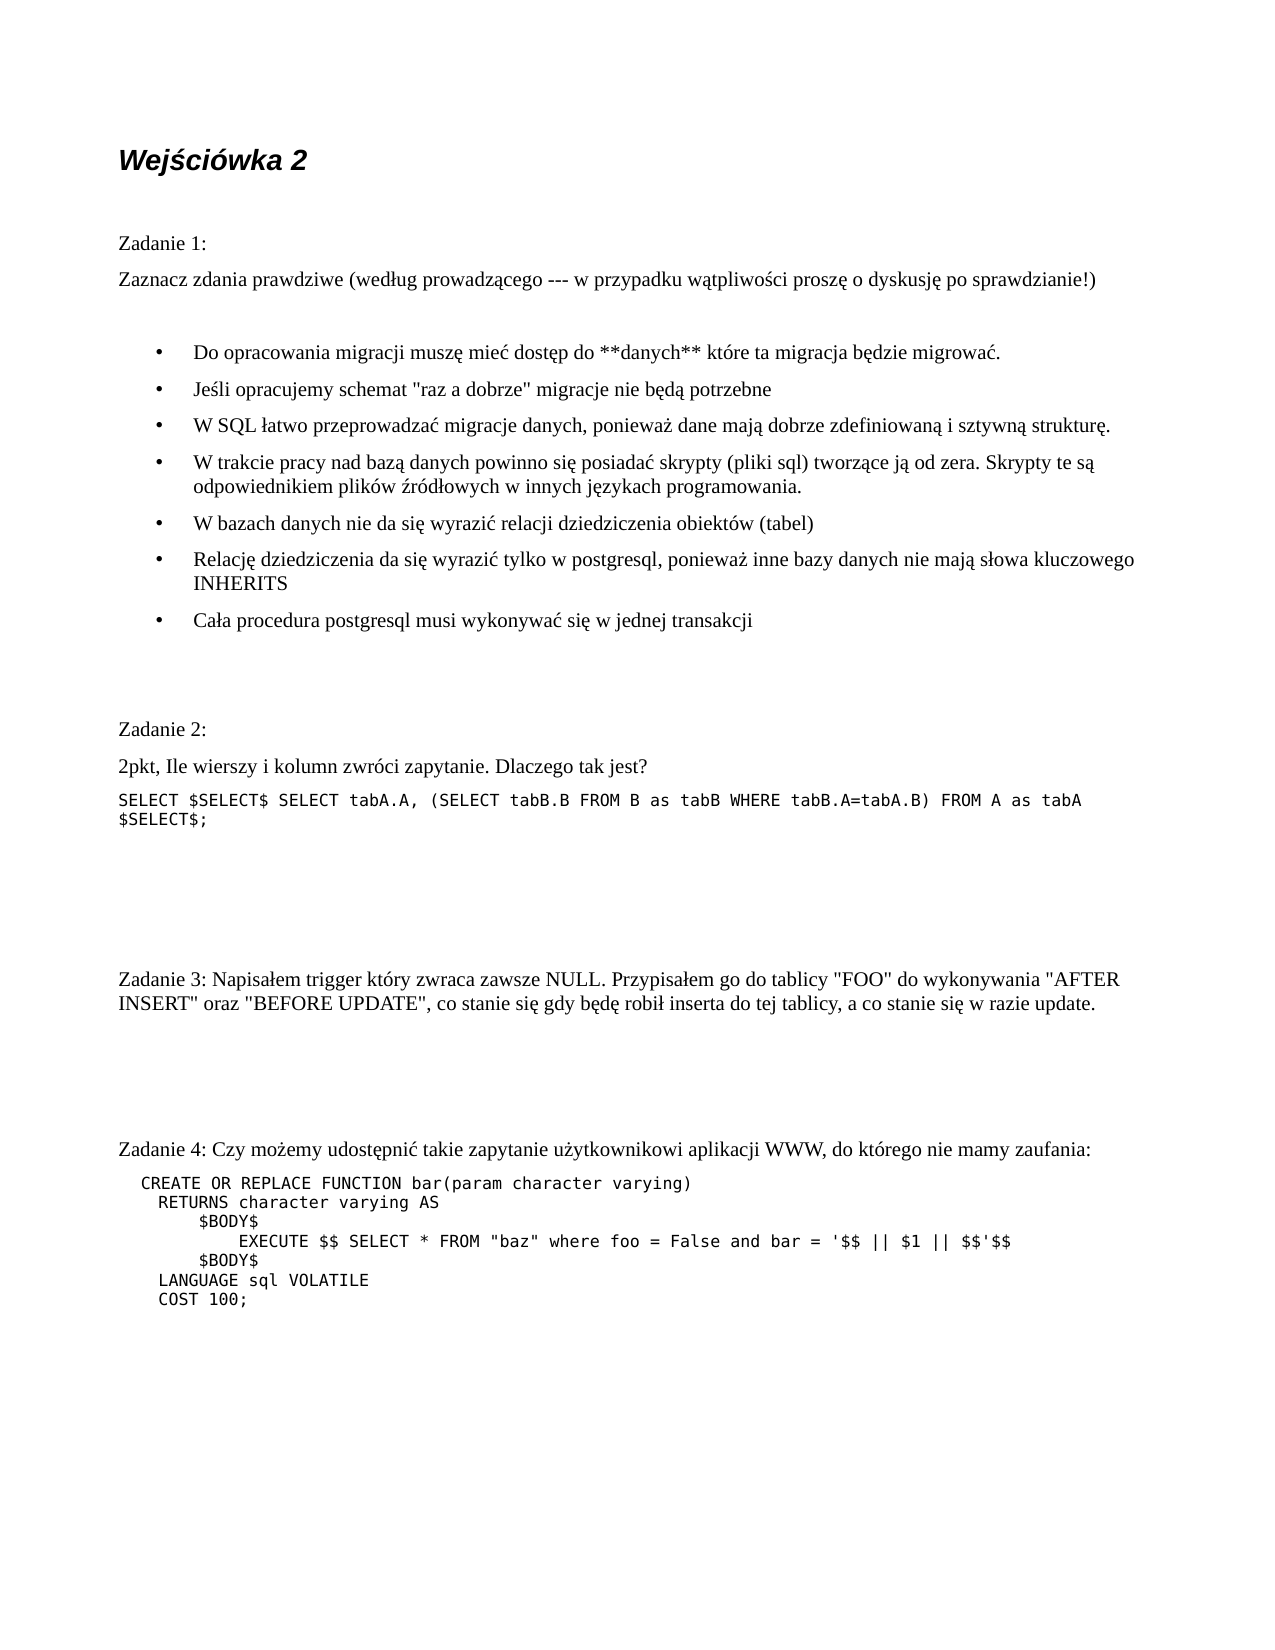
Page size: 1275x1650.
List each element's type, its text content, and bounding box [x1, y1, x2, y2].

text Zadanie 2: [118, 717, 1157, 741]
list Relację dziedziczenia da się wyrazić tylko w postgresql, ponieważ inne bazy danych nie mają słowa kluczowego INHERITS [156, 547, 1157, 595]
text Zadanie 3: Napisałem trigger który zwraca zawsze NULL. Przypisałem go do tablicy "FOO" do wykonywania "AFTER INSERT" oraz "BEFORE UPDATE", co stanie się gdy będę robił inserta do tej tablicy, a co stanie się w razie update. [118, 967, 1157, 1015]
list W bazach danych nie da się wyrazić relacji dziedziczenia obiektów (tabel) [156, 510, 1157, 534]
text Zadanie 1: [118, 230, 1157, 254]
list Cała procedura postgresql musi wykonywać się w jednej transakcji [156, 608, 1157, 632]
text Zaznacz zdania prawdziwe (według prowadzącego --- w przypadku wątpliwości proszę o dyskusję po sprawdzianie!) [118, 267, 1157, 291]
text Zadanie 4: Czy możemy udostępnić takie zapytanie użytkownikowi aplikacji WWW, do którego nie mamy zaufania: [118, 1137, 1157, 1161]
text CREATE OR REPLACE FUNCTION bar(param character varying) RETURNS character varying AS $BODY$ EXECUTE $$ SELECT * FROM "baz" where foo = False and bar = '$$ || $1 || $$'$$ $BODY$ LANGUAGE sql VOLATILE COST 100; [118, 1173, 1157, 1309]
text SELECT $SELECT$ SELECT tabA.A, (SELECT tabB.B FROM B as tabB WHERE tabB.A=tabA.B) FROM A as tabA $SELECT$; [118, 790, 1157, 829]
list Do opracowania migracji muszę mieć dostęp do **danych** które ta migracja będzie migrować. [156, 340, 1157, 364]
text 2pkt, Ile wierszy i kolumn zwróci zapytanie. Dlaczego tak jest? [118, 754, 1157, 778]
list W trakcie pracy nad bazą danych powinno się posiadać skrypty (pliki sql) tworzące ją od zera. Skrypty te są odpowiednikiem plików źródłowych w innych językach programowania. [156, 450, 1157, 498]
list W SQL łatwo przeprowadzać migracje danych, ponieważ dane mają dobrze zdefiniowaną i sztywną strukturę. [156, 413, 1157, 437]
list Jeśli opracujemy schemat "raz a dobrze" migracje nie będą potrzebne [156, 377, 1157, 401]
subtitle Wejściówka 2 [118, 143, 1157, 177]
